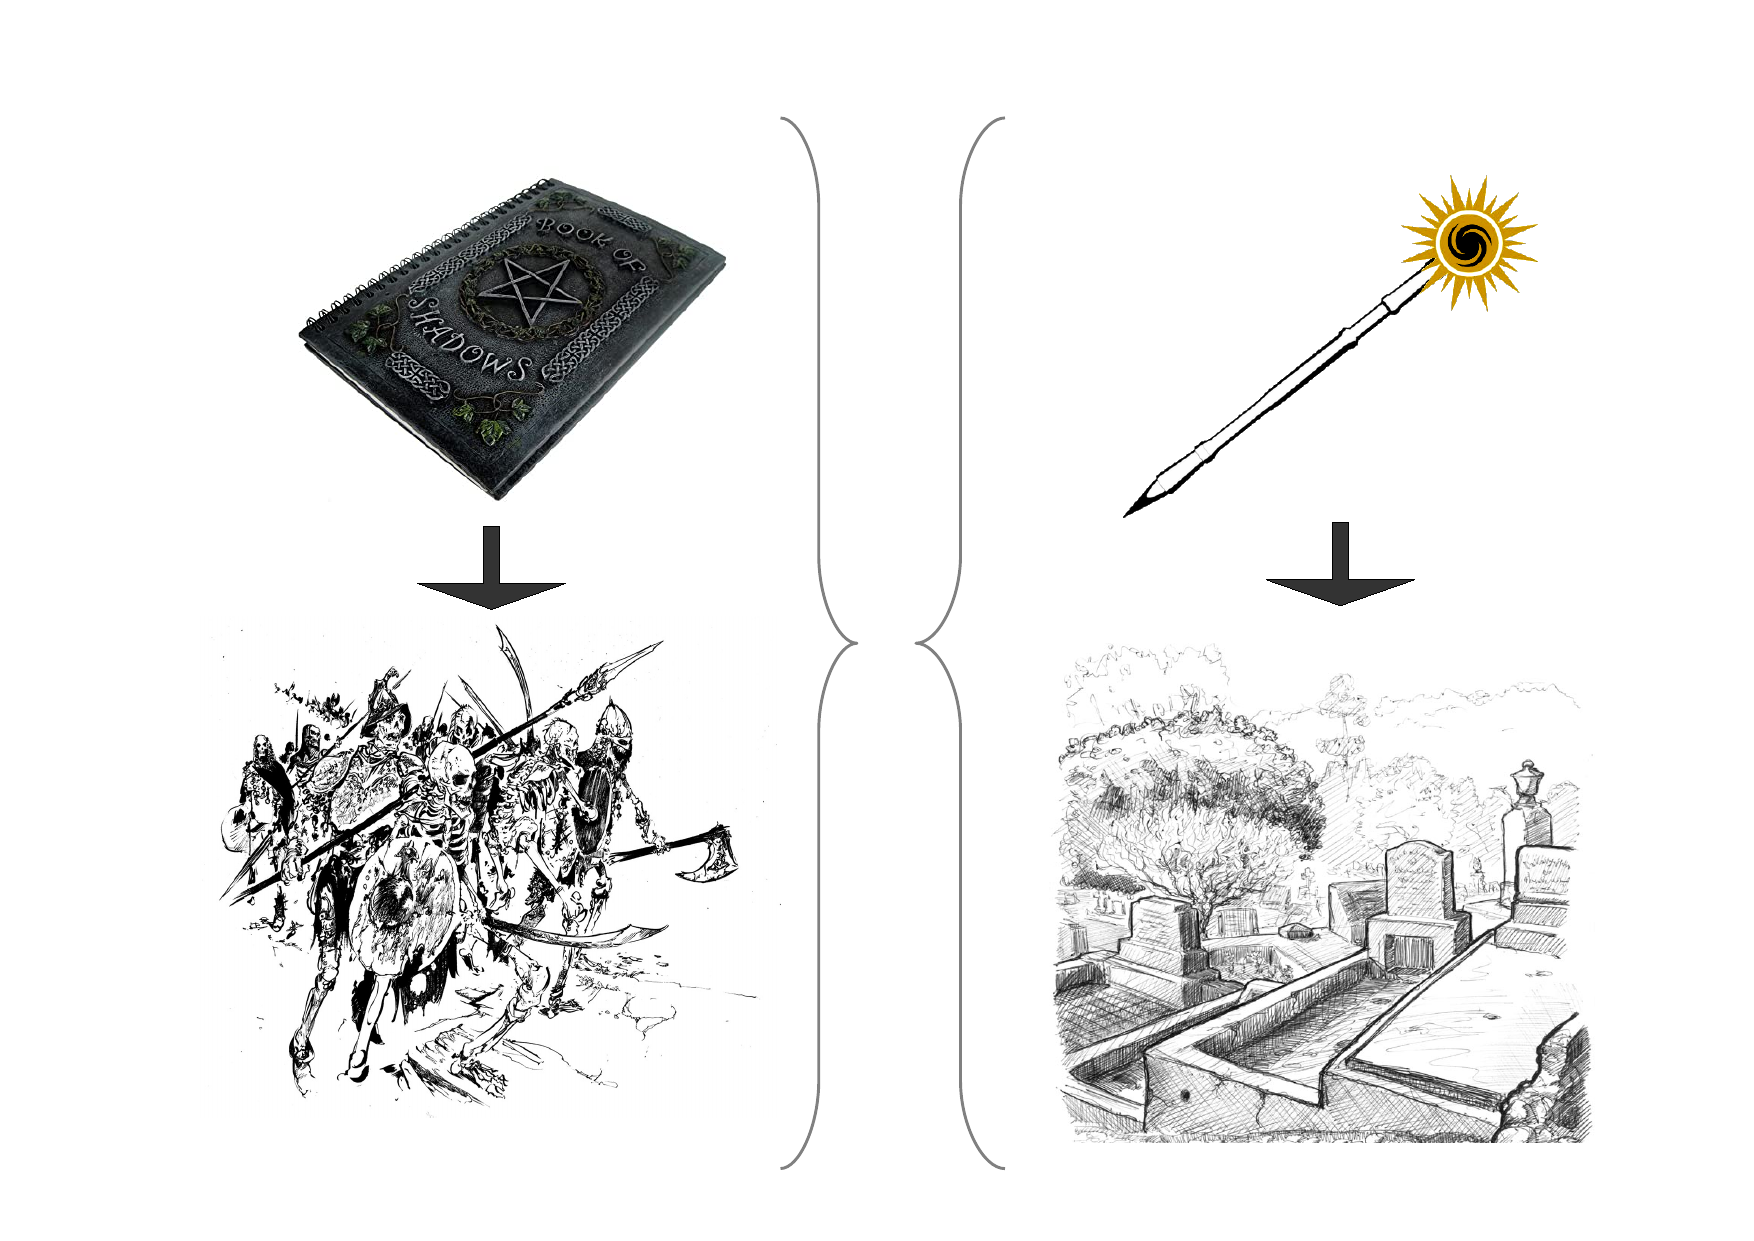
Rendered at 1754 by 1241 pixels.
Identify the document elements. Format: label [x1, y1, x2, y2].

picture [275, 106, 741, 572]
picture [1049, 639, 1595, 1143]
picture [1100, 123, 1613, 541]
picture [199, 616, 781, 1118]
